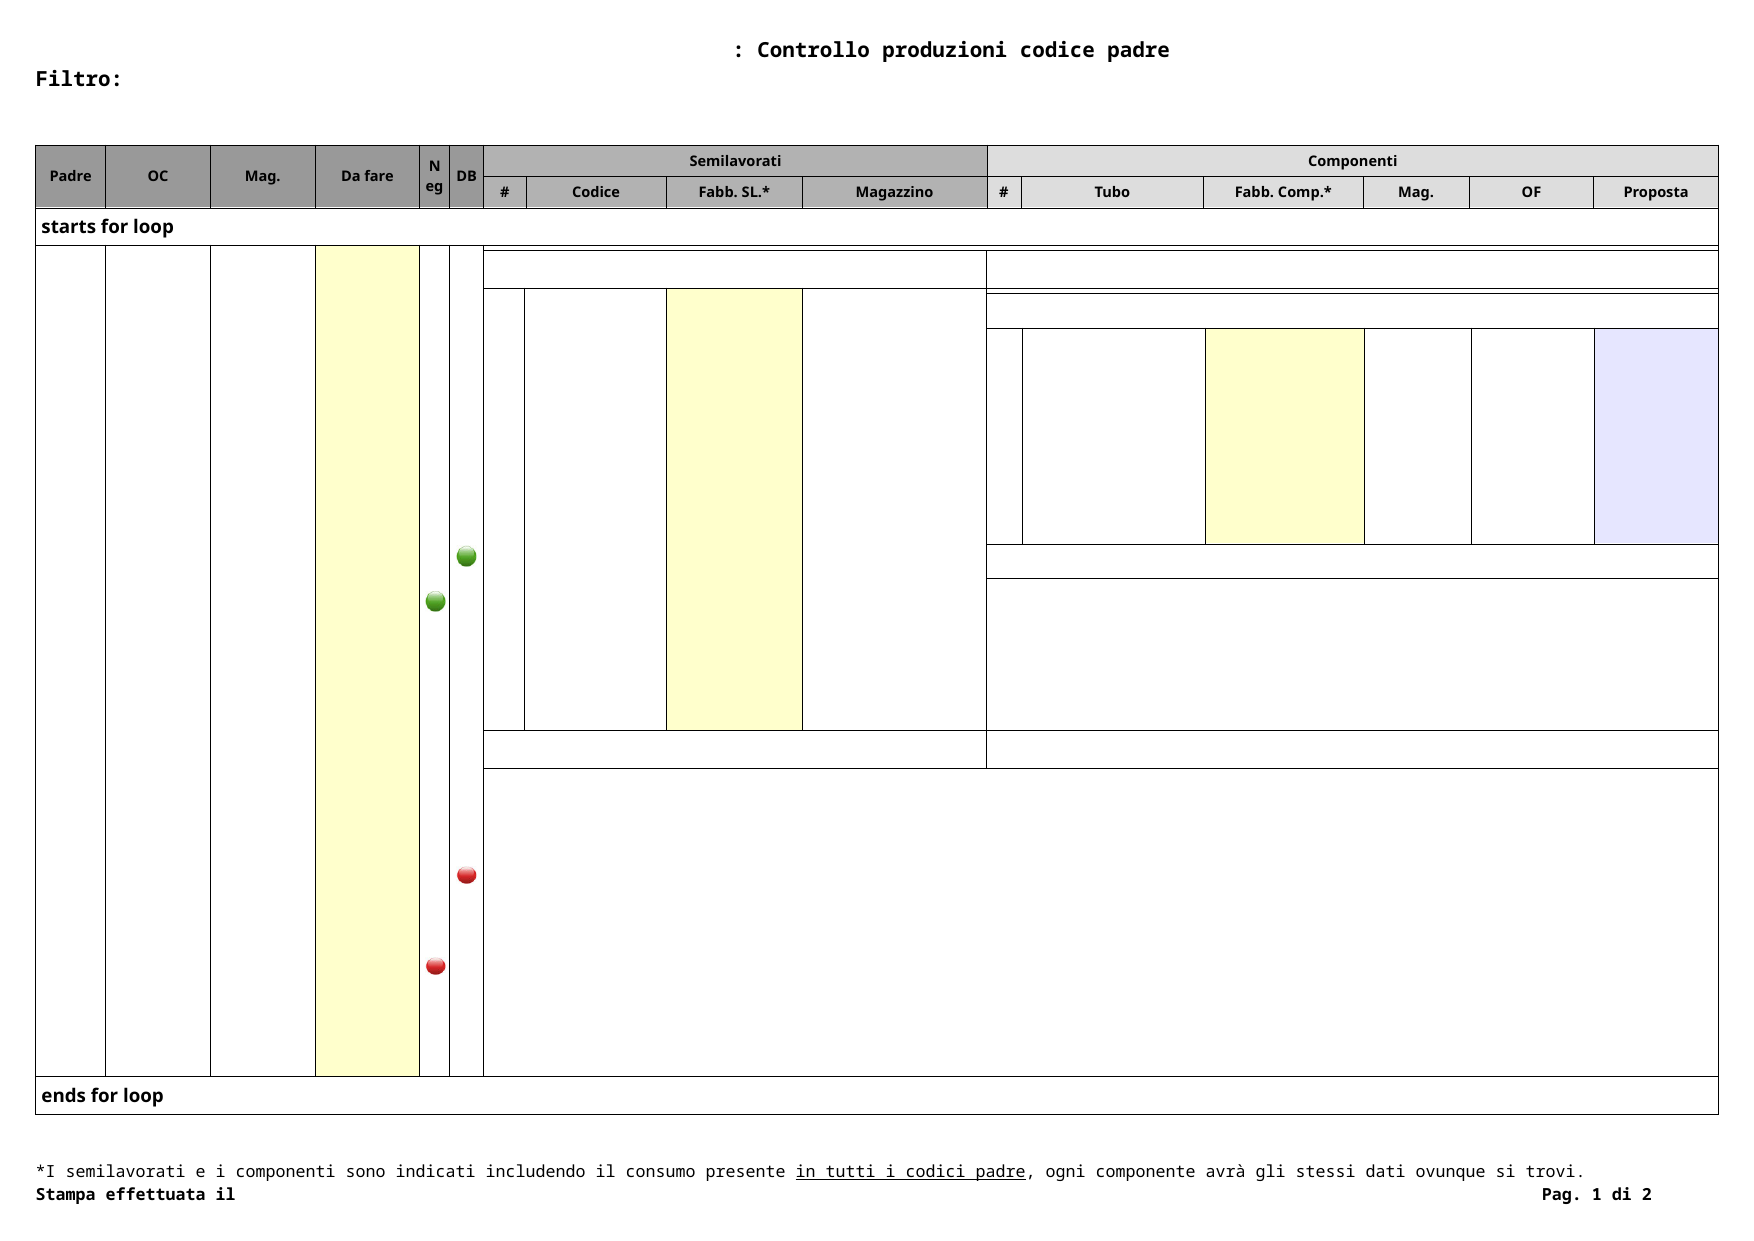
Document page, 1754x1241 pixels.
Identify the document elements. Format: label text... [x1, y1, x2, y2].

table_cell <cmpt.product_qty> [987, 329, 1022, 543]
table_cell <cmpt.product_id.mx_net_qty> [1365, 329, 1471, 543]
table_header Da fare [316, 146, 419, 207]
table_cell Fabb. Comp.* [1204, 177, 1363, 207]
picture [425, 591, 446, 612]
table_cell <if test="not record[4]"></if><if test="record[4]"></if> [450, 246, 483, 1076]
table_cell [987, 731, 1718, 767]
table_header Semilavorati [484, 146, 987, 176]
table_header Componenti [988, 146, 1718, 176]
table_cell Tubo [1022, 177, 1203, 207]
table_cell [987, 289, 1718, 293]
picture [456, 866, 477, 884]
picture [456, 545, 477, 567]
table_cell [484, 246, 1718, 250]
table_header <for each="halfwork in hws"> [484, 251, 986, 287]
table_header DB [450, 146, 483, 207]
table_cell Proposta [1594, 177, 1718, 207]
table_cell Mag. [1364, 177, 1469, 207]
table_cell starts for loop [36, 209, 1718, 244]
table_cell <(get_hw(halfwork)[0] * cmpt.product_qty) - cmpt.product_id.mx_net_qty - cmpt.product_id.mx_of_in> [1595, 329, 1718, 543]
table_cell <cmpt.product_id.mx_of_in> [1472, 329, 1594, 543]
table_header OC [106, 146, 210, 207]
table_header Neg [420, 146, 449, 207]
table_cell Codice [527, 177, 666, 207]
table_cell Fabb. SL.* [667, 177, 802, 207]
table_cell <record[1]> [211, 246, 315, 1076]
table_cell <if test="not record[3]"></if><if test="record[3]"></if> [420, 246, 449, 1076]
table_cell OF [1470, 177, 1593, 207]
table_header Mag. [211, 146, 315, 207]
table_cell Magazzino [803, 177, 987, 207]
table_cell <get_hw(halfwork)[0] * cmpt.product_qty> [1206, 329, 1364, 543]
table_cell ends for loop [36, 1077, 1718, 1113]
table_cell <cmpt.product_id.default_code> [1023, 329, 1205, 543]
table_cell <record[2] - record[1]> [316, 246, 419, 1076]
table_cell [484, 769, 1718, 1076]
table_cell <halfwork.default_code> [525, 289, 666, 730]
table_cell </for> [484, 731, 986, 767]
table_cell </for> [987, 545, 1718, 578]
table_header <for each="cmpt in halfwork.half_bom_ids"> [987, 294, 1718, 327]
picture [425, 957, 446, 975]
table_header Padre [36, 146, 105, 207]
table_cell # [988, 177, 1021, 207]
table_cell [987, 579, 1718, 730]
table_cell <get_hw(halfwork)[2].get((parent, halfwork), '?')> [484, 289, 524, 730]
table_cell <parent> [36, 246, 105, 1076]
table_cell # [484, 177, 526, 207]
table_cell <get_hw(halfwork)[1] > [803, 289, 986, 730]
table_cell <record[2]> [106, 246, 210, 1076]
text <setLang('it_IT')> [35, 122, 1718, 144]
table_header [987, 251, 1718, 287]
table_cell <get_hw(halfwork)[0] > [667, 289, 802, 730]
